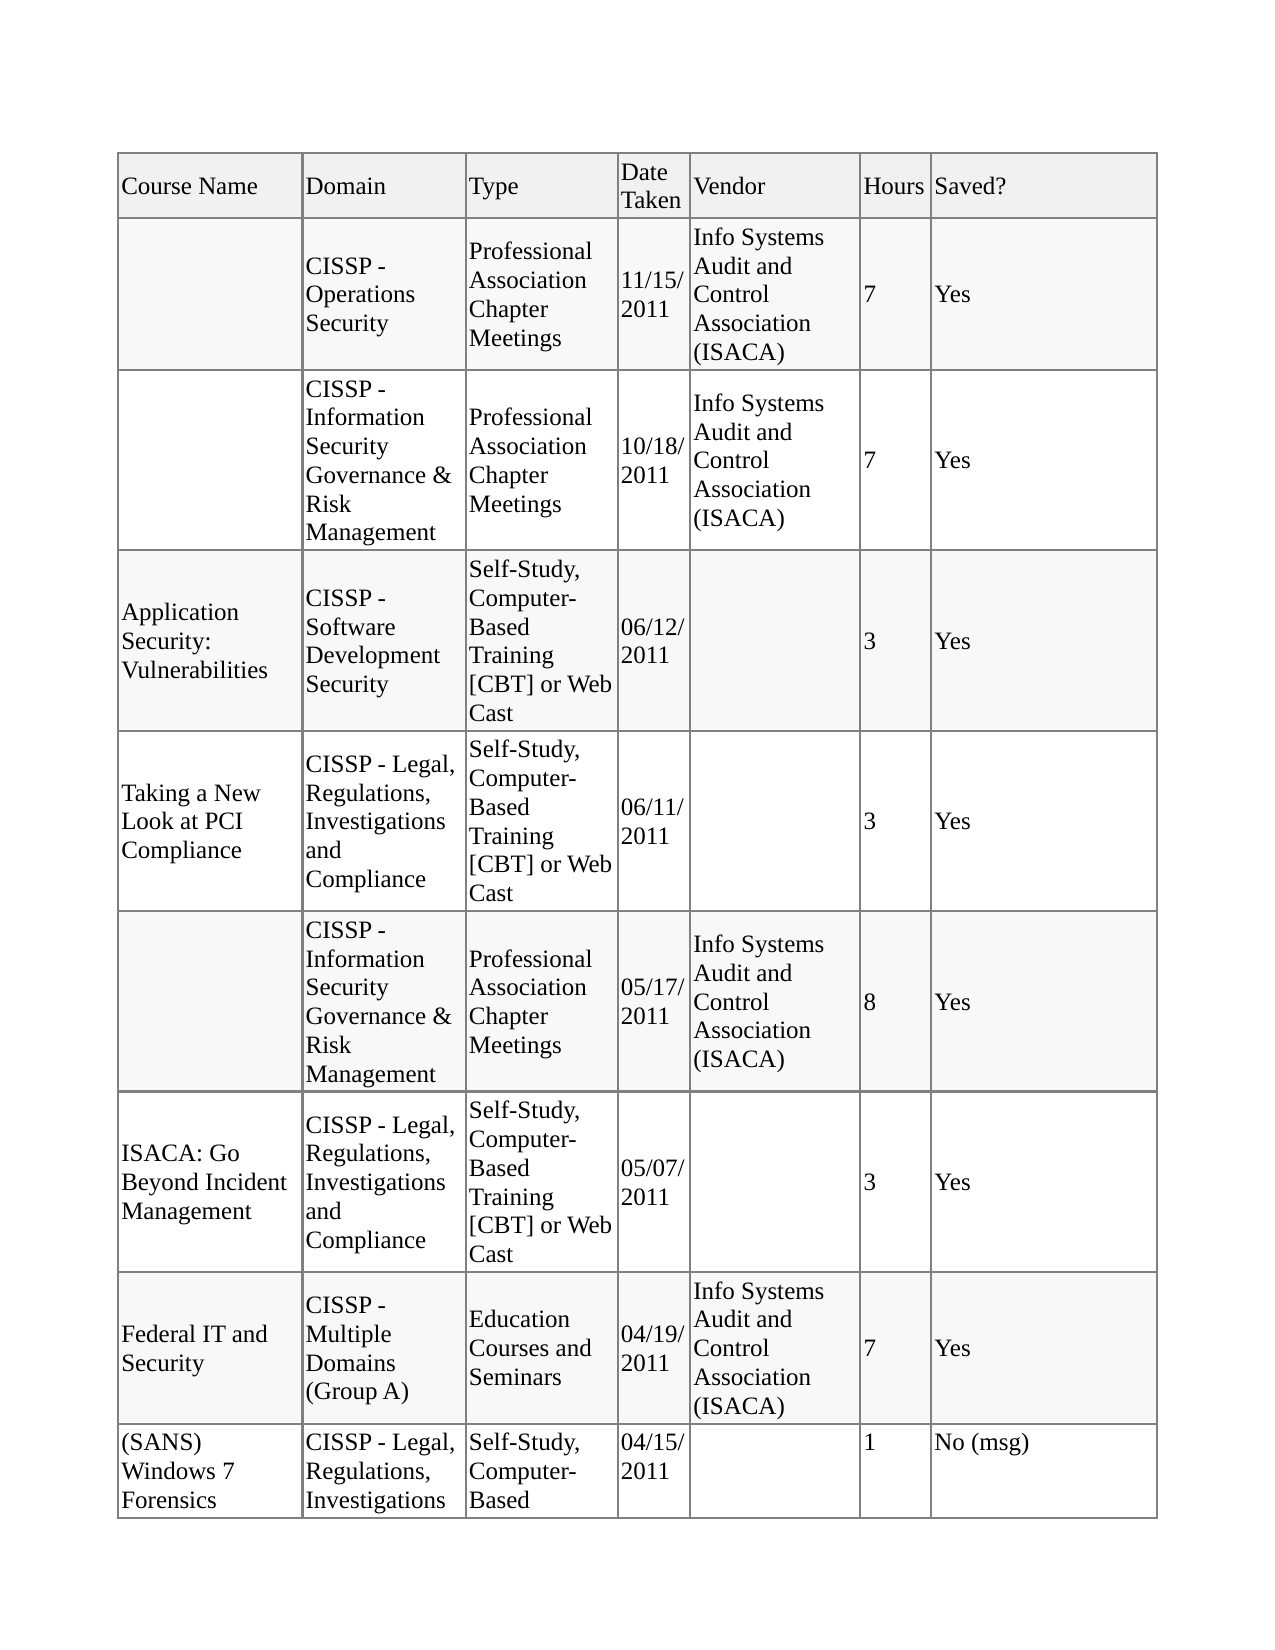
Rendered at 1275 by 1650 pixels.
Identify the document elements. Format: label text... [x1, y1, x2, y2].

table_header Domain [304, 154, 465, 217]
table_cell Application Security: Vulnerabilities [119, 551, 301, 729]
table_header Vendor [691, 154, 859, 217]
table_cell Self-Study, Computer-Based Training [CBT] or Web Cast [467, 551, 617, 729]
table_cell Education Courses and Seminars [467, 1273, 617, 1422]
table_cell Yes [932, 551, 1156, 729]
table_cell 05/07/2011 [619, 1093, 689, 1271]
table_cell Yes [932, 1093, 1156, 1271]
table_cell 06/12/2011 [619, 551, 689, 729]
table_cell Info Systems Audit and Control Association (ISACA) [691, 371, 859, 549]
table_cell Info Systems Audit and Control Association (ISACA) [691, 219, 859, 369]
table_header Type [467, 154, 617, 217]
table_cell 8 [861, 912, 930, 1090]
table_cell Yes [932, 371, 1156, 549]
table_cell 04/15/2011 [619, 1425, 689, 1517]
table_cell Yes [932, 912, 1156, 1090]
table_cell [119, 912, 301, 1090]
table_cell CISSP - Legal, Regulations, Investigations and Compliance [304, 1093, 465, 1271]
table_cell Yes [932, 219, 1156, 369]
table_header Date Taken [619, 154, 689, 217]
table_cell CISSP - Information Security Governance & Risk Management [304, 912, 465, 1090]
table_cell Federal IT and Security [119, 1273, 301, 1422]
table_cell ISACA: Go Beyond Incident Management [119, 1093, 301, 1271]
table_cell Info Systems Audit and Control Association (ISACA) [691, 1273, 859, 1422]
table_cell 1 [861, 1425, 930, 1517]
table_cell CISSP - Legal, Regulations, Investigations [304, 1425, 465, 1517]
table_cell Self-Study, Computer-Based Training [CBT] or Web Cast [467, 732, 617, 910]
table_cell 3 [861, 732, 930, 910]
table_cell [691, 1425, 859, 1517]
table_cell CISSP - Information Security Governance & Risk Management [304, 371, 465, 549]
table_cell 04/19/2011 [619, 1273, 689, 1422]
table_cell 3 [861, 1093, 930, 1271]
table_cell Taking a New Look at PCI Compliance [119, 732, 301, 910]
table_cell No (msg) [932, 1425, 1156, 1517]
table_cell [691, 732, 859, 910]
table_cell Professional Association Chapter Meetings [467, 219, 617, 369]
table_cell 7 [861, 371, 930, 549]
table_cell [119, 219, 301, 369]
table_cell 06/11/2011 [619, 732, 689, 910]
table_cell CISSP - Legal, Regulations, Investigations and Compliance [304, 732, 465, 910]
table_cell CISSP - Software Development Security [304, 551, 465, 729]
table_cell [691, 551, 859, 729]
table_cell CISSP - Multiple Domains (Group A) [304, 1273, 465, 1422]
table_cell Yes [932, 732, 1156, 910]
table_cell [119, 371, 301, 549]
table_cell 10/18/2011 [619, 371, 689, 549]
table_header Saved? [932, 154, 1156, 217]
table_cell Professional Association Chapter Meetings [467, 371, 617, 549]
table_cell Info Systems Audit and Control Association (ISACA) [691, 912, 859, 1090]
table_cell Yes [932, 1273, 1156, 1422]
table_cell (SANS) Windows 7 Forensics [119, 1425, 301, 1517]
table_cell Self-Study, Computer-Based [467, 1425, 617, 1517]
table_cell CISSP - Operations Security [304, 219, 465, 369]
table_cell 11/15/2011 [619, 219, 689, 369]
table_cell [691, 1093, 859, 1271]
table_header Course Name [119, 154, 301, 217]
table_cell Professional Association Chapter Meetings [467, 912, 617, 1090]
table_cell 3 [861, 551, 930, 729]
table_cell 7 [861, 219, 930, 369]
table_header Hours [861, 154, 930, 217]
table_header [118, 147, 1157, 152]
table_cell 7 [861, 1273, 930, 1422]
table_cell 05/17/2011 [619, 912, 689, 1090]
table_cell Self-Study, Computer-Based Training [CBT] or Web Cast [467, 1093, 617, 1271]
